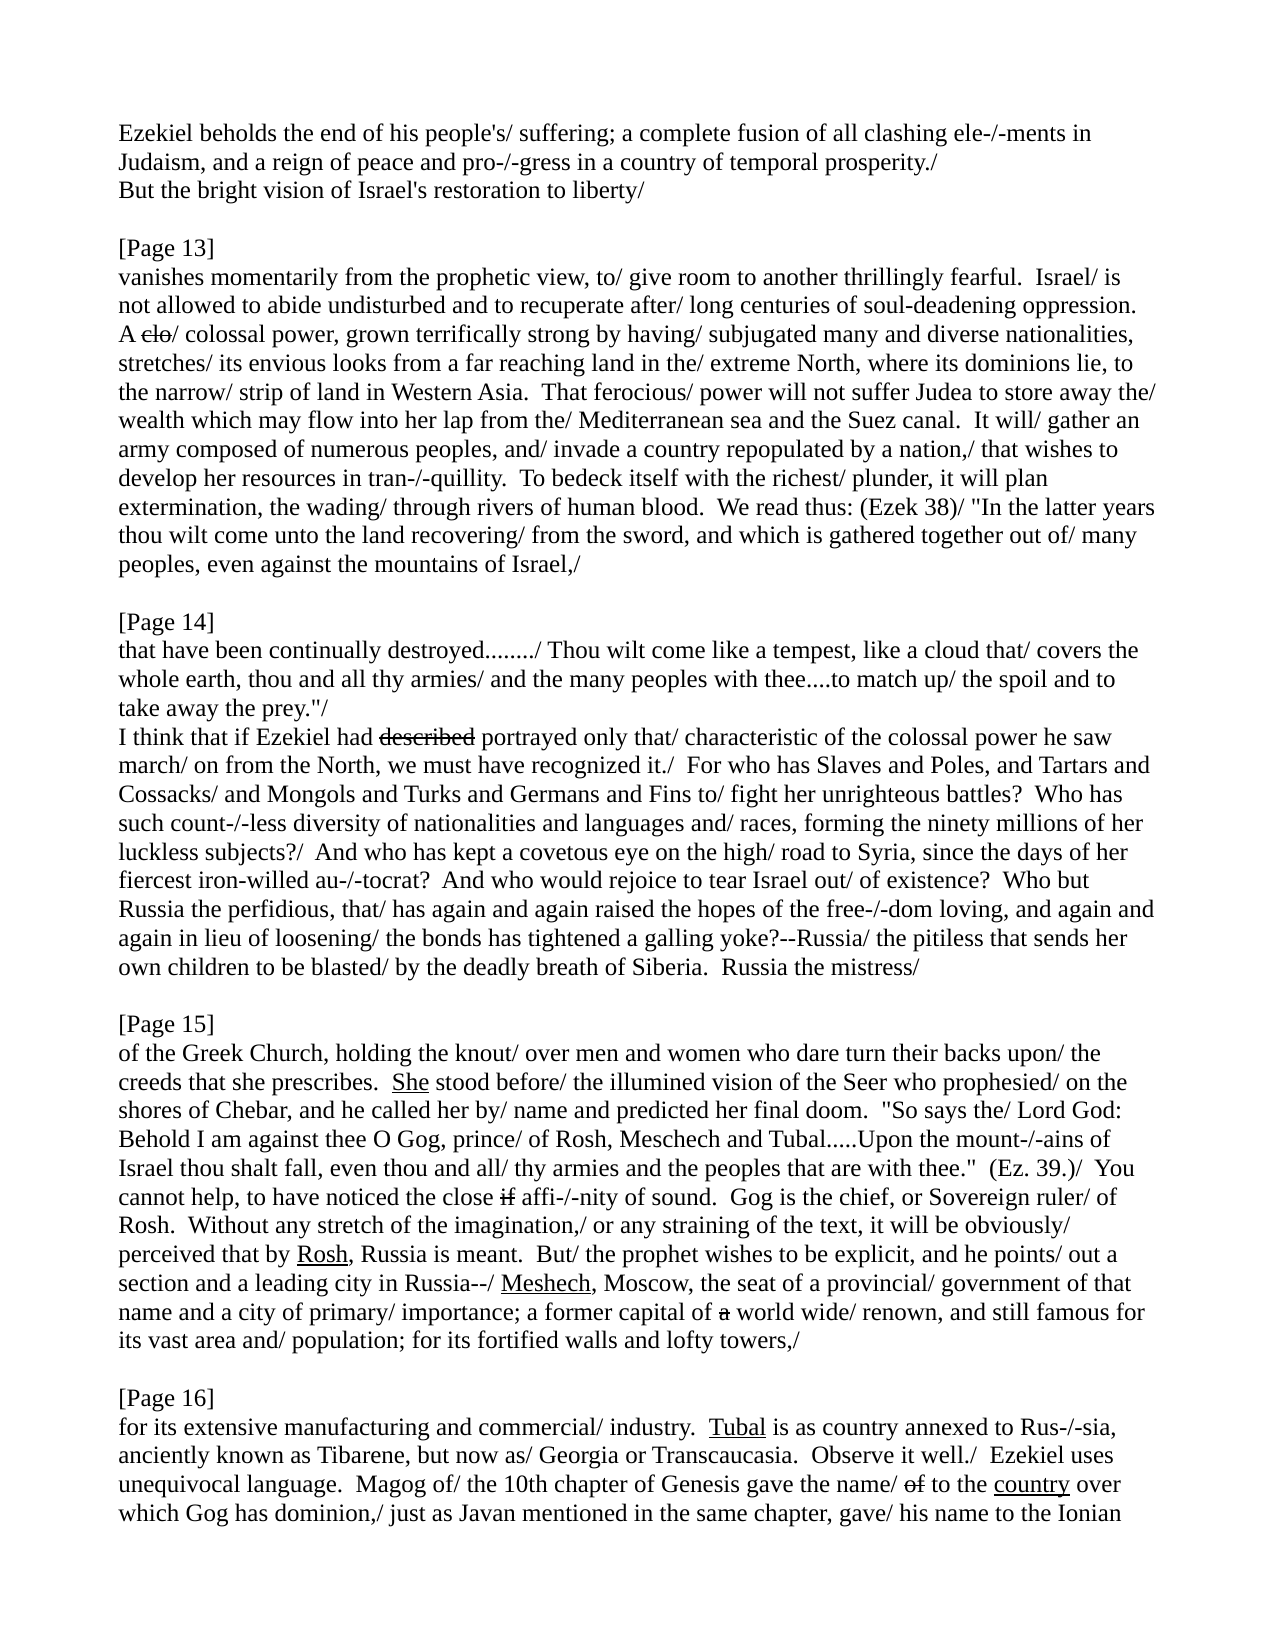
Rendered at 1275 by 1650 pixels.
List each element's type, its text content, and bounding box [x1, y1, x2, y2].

text [Page 14] [118, 607, 1157, 636]
text [Page 16] [118, 1383, 1157, 1412]
text vanishes momentarily from the prophetic view, to/ give room to another thrillingly fearful. Israel/ is not allowed to abide undisturbed and to recuperate after/ long centuries of soul-deadening oppression. A clo/ colossal power, grown terrifically strong by having/ subjugated many and diverse nationalities, stretches/ its envious looks from a far reaching land in the/ extreme North, where its dominions lie, to the narrow/ strip of land in Western Asia. That ferocious/ power will not suffer Judea to store away the/ wealth which may flow into her lap from the/ Mediterranean sea and the Suez canal. It will/ gather an army composed of numerous peoples, and/ invade a country repopulated by a nation,/ that wishes to develop her resources in tran-/-quillity. To bedeck itself with the richest/ plunder, it will plan extermination, the wading/ through rivers of human blood. We read thus: (Ezek 38)/ "In the latter years thou wilt come unto the land recovering/ from the sword, and which is gathered together out of/ many peoples, even against the mountains of Israel,/ [118, 262, 1157, 578]
text But the bright vision of Israel's restoration to liberty/ [118, 176, 1157, 204]
text Ezekiel beholds the end of his people's/ suffering; a complete fusion of all clashing ele-/-ments in Judaism, and a reign of peace and pro-/-gress in a country of temporal prosperity./ [118, 118, 1157, 176]
text that have been continually destroyed......../ Thou wilt come like a tempest, like a cloud that/ covers the whole earth, thou and all thy armies/ and the many peoples with thee....to match up/ the spoil and to take away the prey."/ [118, 636, 1157, 722]
text of the Greek Church, holding the knout/ over men and women who dare turn their backs upon/ the creeds that she prescribes. She stood before/ the illumined vision of the Seer who prophesied/ on the shores of Chebar, and he called her by/ name and predicted her final doom. "So says the/ Lord God: Behold I am against thee O Gog, prince/ of Rosh, Meschech and Tubal.....Upon the mount-/-ains of Israel thou shalt fall, even thou and all/ thy armies and the peoples that are with thee." (Ez. 39.)/ You cannot help, to have noticed the close if affi-/-nity of sound. Gog is the chief, or Sovereign ruler/ of Rosh. Without any stretch of the imagination,/ or any straining of the text, it will be obviously/ perceived that by Rosh, Russia is meant. But/ the prophet wishes to be explicit, and he points/ out a section and a leading city in Russia--/ Meshech, Moscow, the seat of a provincial/ government of that name and a city of primary/ importance; a former capital of a world wide/ renown, and still famous for its vast area and/ population; for its fortified walls and lofty towers,/ [118, 1038, 1157, 1354]
text for its extensive manufacturing and commercial/ industry. Tubal is as country annexed to Rus-/-sia, anciently known as Tibarene, but now as/ Georgia or Transcaucasia. Observe it well./ Ezekiel uses unequivocal language. Magog of/ the 10th chapter of Genesis gave the name/ of to the country over which Gog has dominion,/ just as Javan mentioned in the same chapter, gave/ his name to the Ionian [118, 1412, 1157, 1527]
text I think that if Ezekiel had described portrayed only that/ characteristic of the colossal power he saw march/ on from the North, we must have recognized it./ For who has Slaves and Poles, and Tartars and Cossacks/ and Mongols and Turks and Germans and Fins to/ fight her unrighteous battles? Who has such count-/-less diversity of nationalities and languages and/ races, forming the ninety millions of her luckless subjects?/ And who has kept a covetous eye on the high/ road to Syria, since the days of her fiercest iron-willed au-/-tocrat? And who would rejoice to tear Israel out/ of existence? Who but Russia the perfidious, that/ has again and again raised the hopes of the free-/-dom loving, and again and again in lieu of loosening/ the bonds has tightened a galling yoke?--Russia/ the pitiless that sends her own children to be blasted/ by the deadly breath of Siberia. Russia the mistress/ [118, 722, 1157, 981]
text [Page 15] [118, 1009, 1157, 1038]
text [Page 13] [118, 233, 1157, 262]
